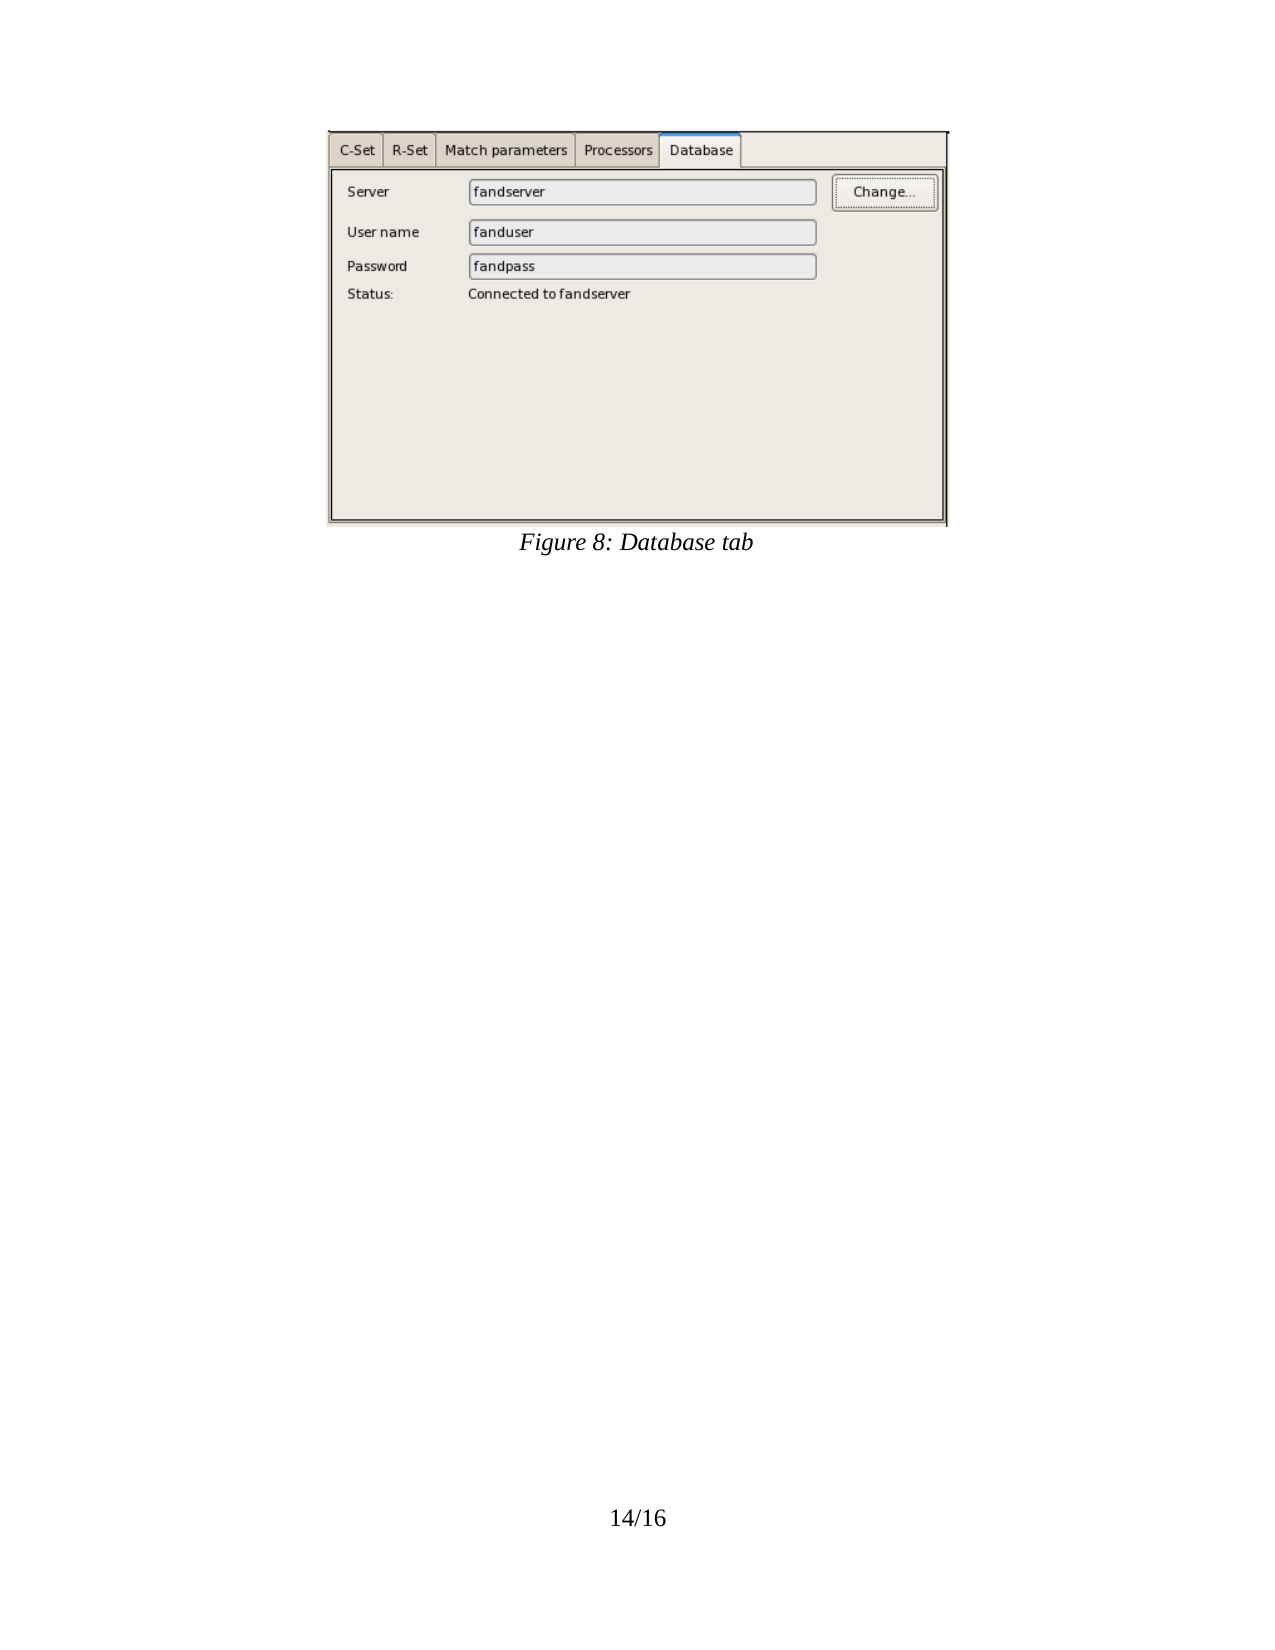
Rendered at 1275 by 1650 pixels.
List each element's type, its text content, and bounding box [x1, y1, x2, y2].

text Figure 8: Database tab [326, 527, 949, 555]
picture [326, 130, 950, 527]
